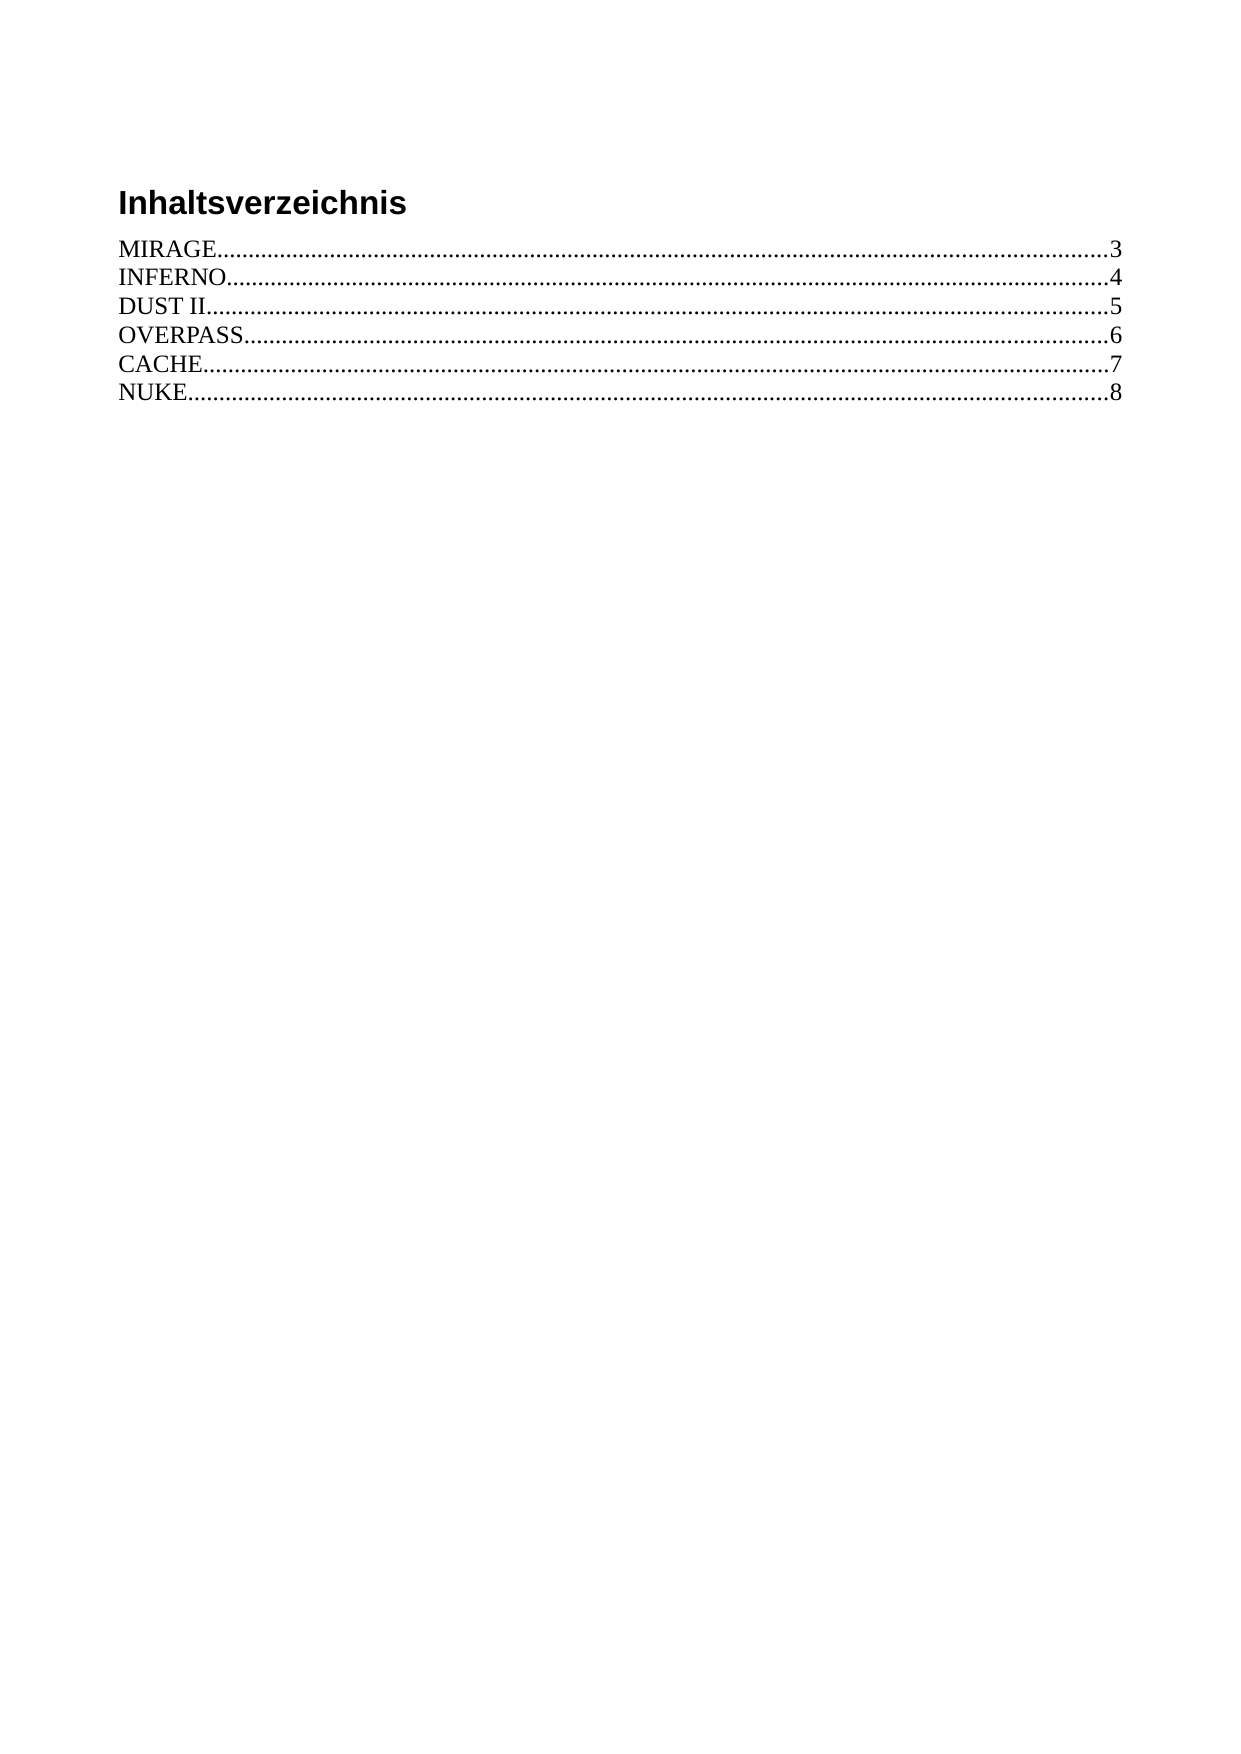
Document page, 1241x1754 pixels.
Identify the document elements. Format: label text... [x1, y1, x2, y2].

text DUST II 5 [118, 291, 1122, 320]
text NUKE 8 [118, 377, 1122, 406]
text INFERNO 4 [118, 262, 1122, 291]
text CACHE 7 [118, 349, 1122, 377]
subtitle Inhaltsverzeichnis [118, 183, 1122, 221]
text OVERPASS 6 [118, 320, 1122, 349]
text MIRAGE 3 [118, 234, 1122, 262]
